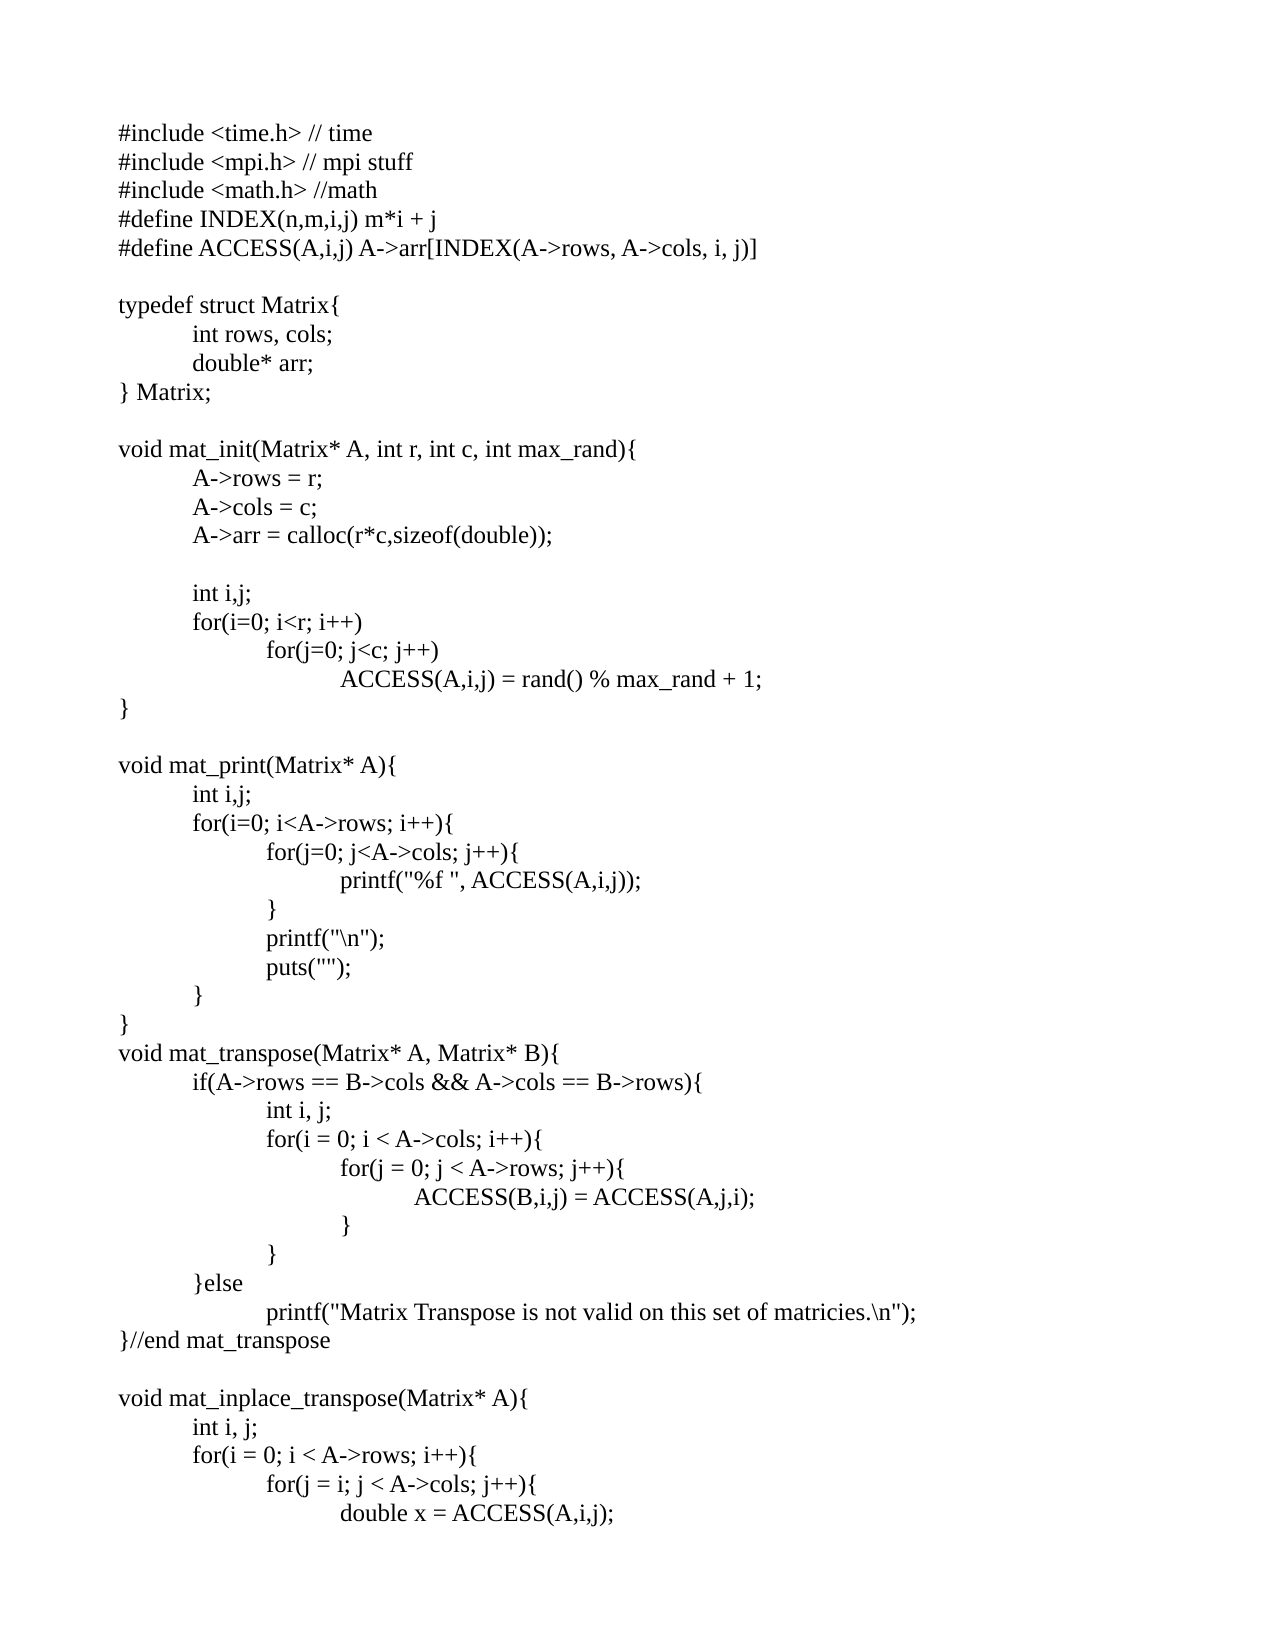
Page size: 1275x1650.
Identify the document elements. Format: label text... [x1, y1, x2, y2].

text } [118, 693, 1157, 722]
text printf("\n"); [118, 923, 1157, 952]
text } [118, 1009, 1157, 1038]
text for(j=0; j<A->cols; j++){ [118, 837, 1157, 866]
text printf("%f ", ACCESS(A,i,j)); [118, 866, 1157, 894]
text if(A->rows == B->cols && A->cols == B->rows){ [118, 1067, 1157, 1096]
text for(i=0; i<r; i++) [118, 607, 1157, 636]
text } Matrix; [118, 377, 1157, 406]
text void mat_transpose(Matrix* A, Matrix* B){ [118, 1038, 1157, 1067]
text void mat_init(Matrix* A, int r, int c, int max_rand){ [118, 434, 1157, 463]
text } [118, 894, 1157, 923]
text printf("Matrix Transpose is not valid on this set of matricies.\n"); [118, 1297, 1157, 1326]
text } [118, 1211, 1157, 1239]
text A->arr = calloc(r*c,sizeof(double)); [118, 521, 1157, 549]
text for(j = 0; j < A->rows; j++){ [118, 1153, 1157, 1182]
text }else [118, 1268, 1157, 1297]
text } [118, 1239, 1157, 1268]
text for(j = i; j < A->cols; j++){ [118, 1469, 1157, 1498]
text double x = ACCESS(A,i,j); [118, 1498, 1157, 1527]
text #include <math.h> //math [118, 176, 1157, 204]
text }//end mat_transpose [118, 1326, 1157, 1354]
text #define INDEX(n,m,i,j) m*i + j [118, 204, 1157, 233]
text ACCESS(A,i,j) = rand() % max_rand + 1; [118, 664, 1157, 693]
text A->rows = r; [118, 463, 1157, 492]
text puts(""); [118, 952, 1157, 981]
text ACCESS(B,i,j) = ACCESS(A,j,i); [118, 1182, 1157, 1211]
text int i, j; [118, 1096, 1157, 1124]
text int rows, cols; [118, 319, 1157, 348]
text void mat_inplace_transpose(Matrix* A){ [118, 1383, 1157, 1412]
text double* arr; [118, 348, 1157, 377]
text #include <time.h> // time [118, 118, 1157, 147]
text int i,j; [118, 779, 1157, 808]
text for(i=0; i<A->rows; i++){ [118, 808, 1157, 837]
text A->cols = c; [118, 492, 1157, 521]
text #define ACCESS(A,i,j) A->arr[INDEX(A->rows, A->cols, i, j)] [118, 233, 1157, 262]
text int i,j; [118, 578, 1157, 607]
text int i, j; [118, 1412, 1157, 1441]
text void mat_print(Matrix* A){ [118, 751, 1157, 779]
text typedef struct Matrix{ [118, 291, 1157, 319]
text } [118, 981, 1157, 1009]
text for(i = 0; i < A->cols; i++){ [118, 1124, 1157, 1153]
text #include <mpi.h> // mpi stuff [118, 147, 1157, 176]
text for(j=0; j<c; j++) [118, 636, 1157, 664]
text for(i = 0; i < A->rows; i++){ [118, 1441, 1157, 1469]
